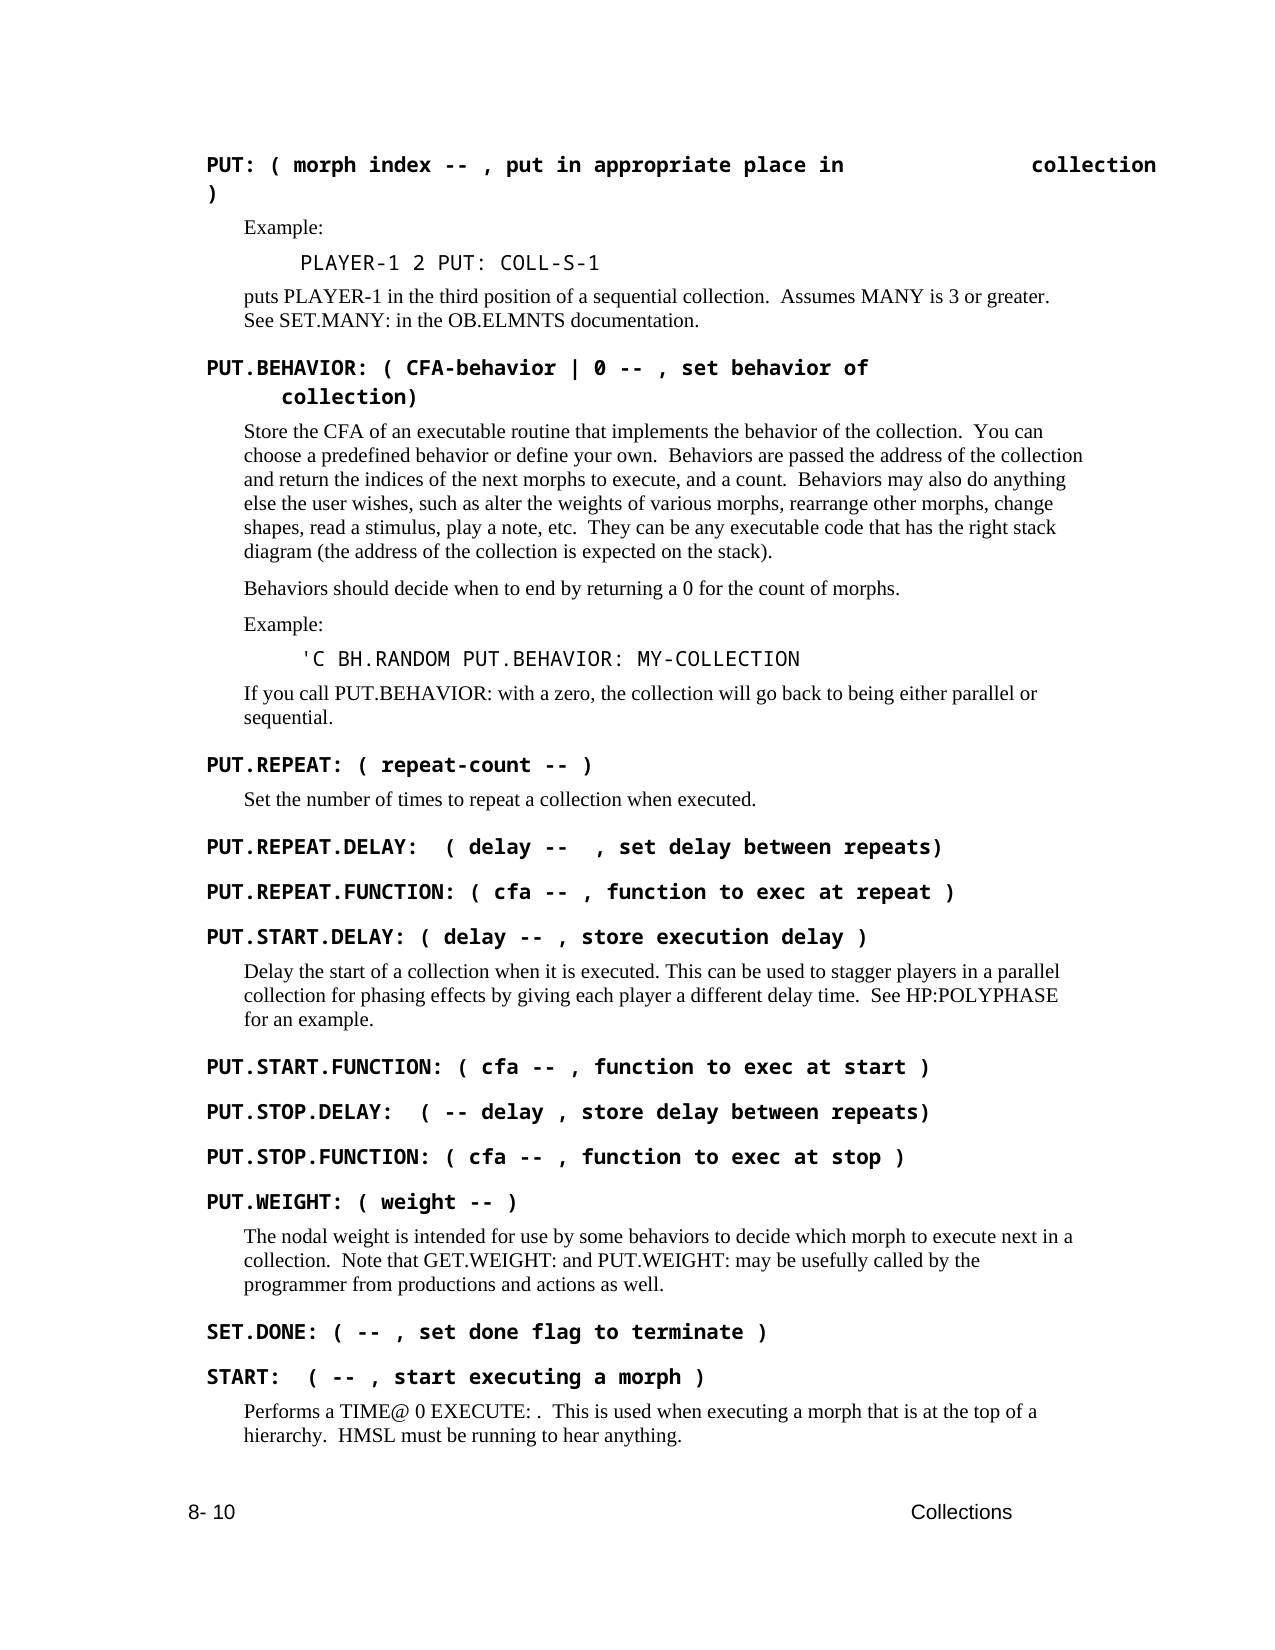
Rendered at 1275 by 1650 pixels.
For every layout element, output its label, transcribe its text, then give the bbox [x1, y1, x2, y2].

text Delay the start of a collection when it is executed. This can be used to stagger players in a parallel collection for phasing effects by giving each player a different delay time. See HP:POLYPHASE for an example. [244, 959, 1087, 1031]
text PUT.BEHAVIOR: ( CFA-behavior | 0 -- , set behavior of collection) [206, 353, 1162, 410]
text PUT.REPEAT: ( repeat-count -- ) [206, 750, 1162, 778]
text puts PLAYER-1 in the third position of a sequential collection. Assumes MANY is 3 or greater. See SET.MANY: in the OB.ELMNTS documentation. [244, 284, 1087, 332]
text If you call PUT.BEHAVIOR: with a zero, the collection will go back to being either parallel or sequential. [244, 681, 1087, 729]
text The nodal weight is intended for use by some behaviors to decide which morph to execute next in a collection. Note that GET.WEIGHT: and PUT.WEIGHT: may be usefully called by the programmer from productions and actions as well. [244, 1224, 1087, 1296]
text Set the number of times to repeat a collection when executed. [244, 787, 1087, 811]
text Performs a TIME@ 0 EXECUTE: . This is used when executing a morph that is at the top of a hierarchy. HMSL must be running to hear anything. [244, 1399, 1087, 1447]
text PUT: ( morph index -- , put in appropriate place in collection ) [206, 150, 1162, 207]
text START: ( -- , start executing a morph ) [206, 1362, 1162, 1390]
text PUT.WEIGHT: ( weight -- ) [206, 1187, 1162, 1216]
text PUT.START.FUNCTION: ( cfa -- , function to exec at start ) [206, 1052, 1162, 1080]
text SET.DONE: ( -- , set done flag to terminate ) [206, 1317, 1162, 1345]
text Example: [244, 215, 1087, 239]
text PUT.STOP.FUNCTION: ( cfa -- , function to exec at stop ) [206, 1142, 1162, 1170]
text Example: [244, 612, 1087, 636]
text PUT.START.DELAY: ( delay -- , store execution delay ) [206, 922, 1162, 950]
text Behaviors should decide when to end by returning a 0 for the count of morphs. [244, 575, 1087, 599]
text Store the CFA of an executable routine that implements the behavior of the collection. You can choose a predefined behavior or define your own. Behaviors are passed the address of the collection and return the indices of the next morphs to execute, and a count. Behaviors may also do anything else the user wishes, such as alter the weights of various morphs, rearrange other morphs, change shapes, read a stimulus, play a note, etc. They can be any executable code that has the right stack diagram (the address of the collection is expected on the stack). [244, 418, 1087, 563]
text PLAYER-1 2 PUT: COLL-S-1 [300, 248, 1087, 276]
text PUT.STOP.DELAY: ( -- delay , store delay between repeats) [206, 1097, 1162, 1125]
text PUT.REPEAT.FUNCTION: ( cfa -- , function to exec at repeat ) [206, 877, 1162, 905]
text PUT.REPEAT.DELAY: ( delay -- , set delay between repeats) [206, 832, 1162, 860]
text 'C BH.RANDOM PUT.BEHAVIOR: MY-COLLECTION [300, 644, 1087, 673]
